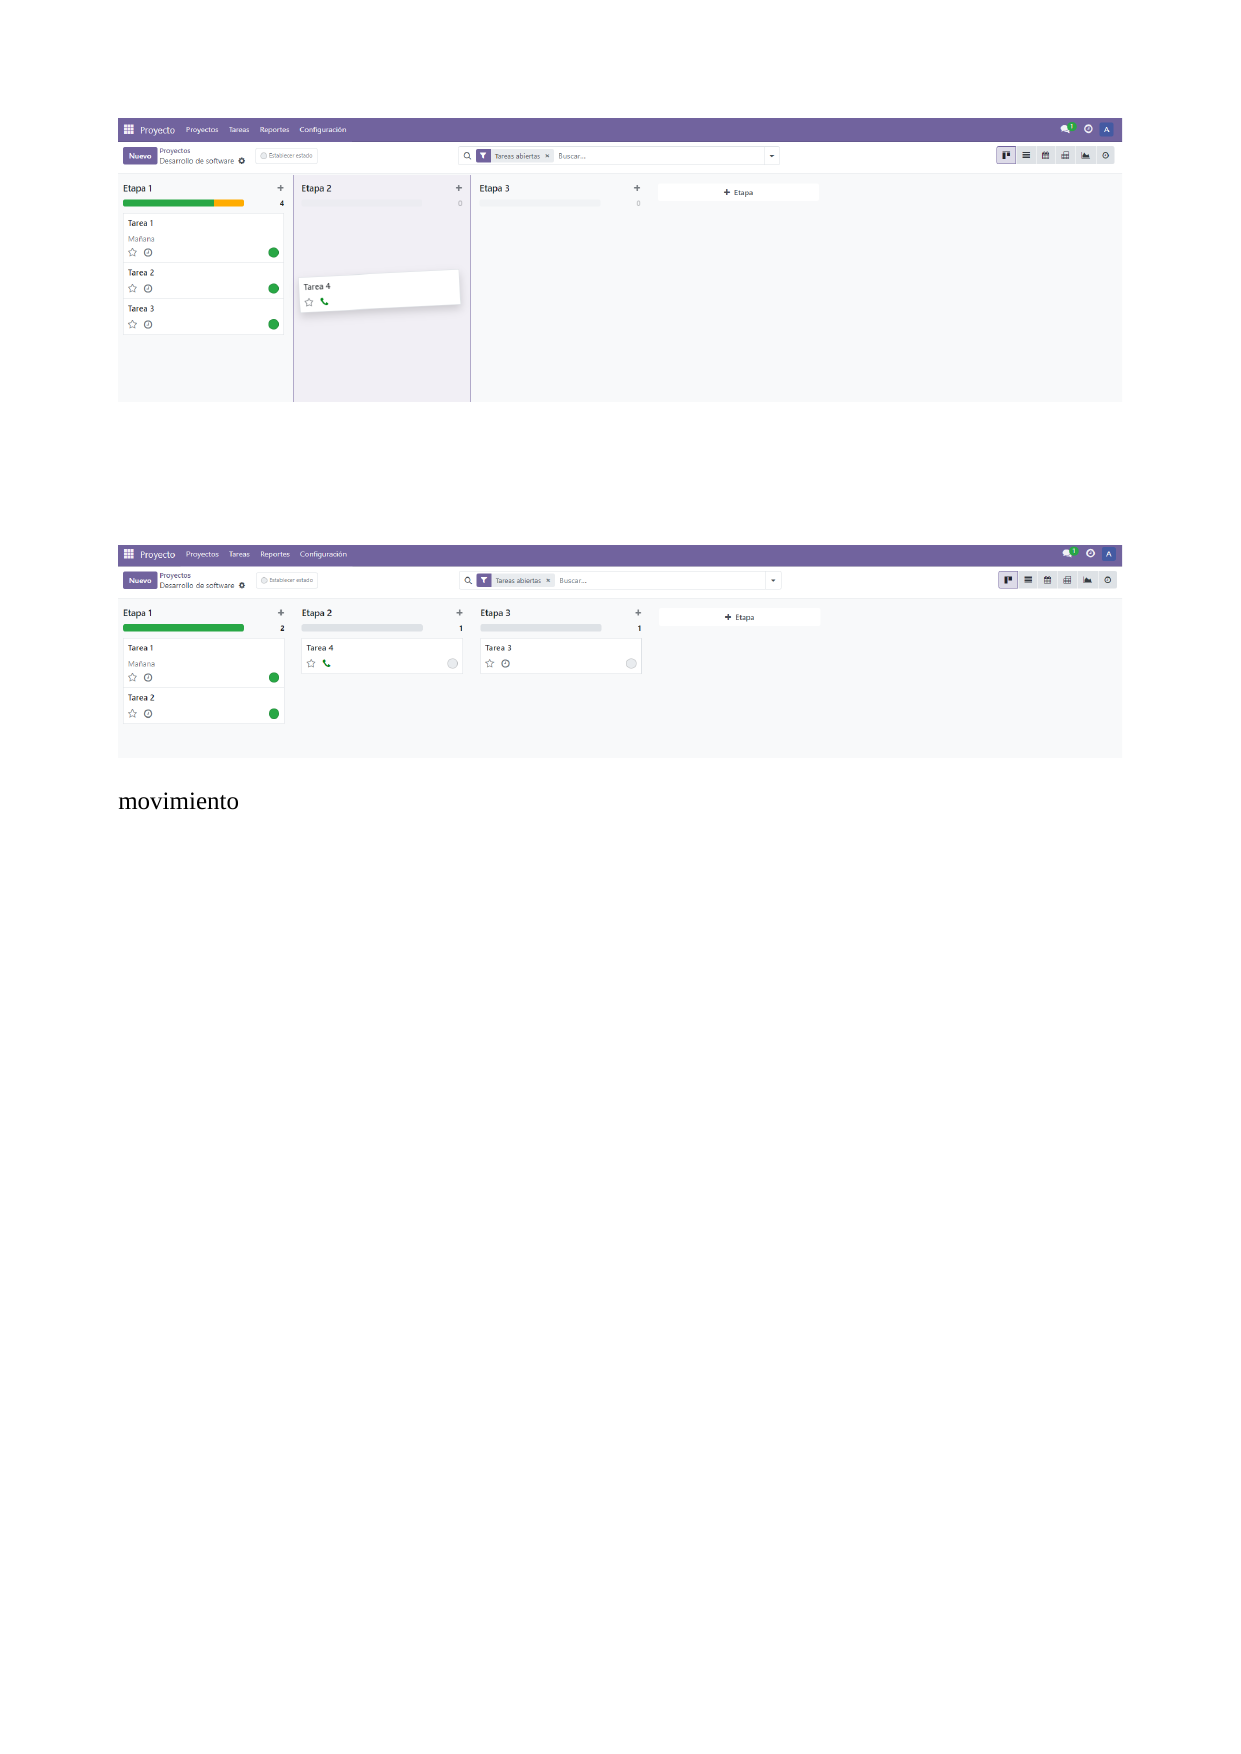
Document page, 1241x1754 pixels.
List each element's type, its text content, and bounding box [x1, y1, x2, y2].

picture [118, 118, 1123, 402]
text movimiento [118, 786, 1122, 815]
picture [118, 545, 1123, 758]
